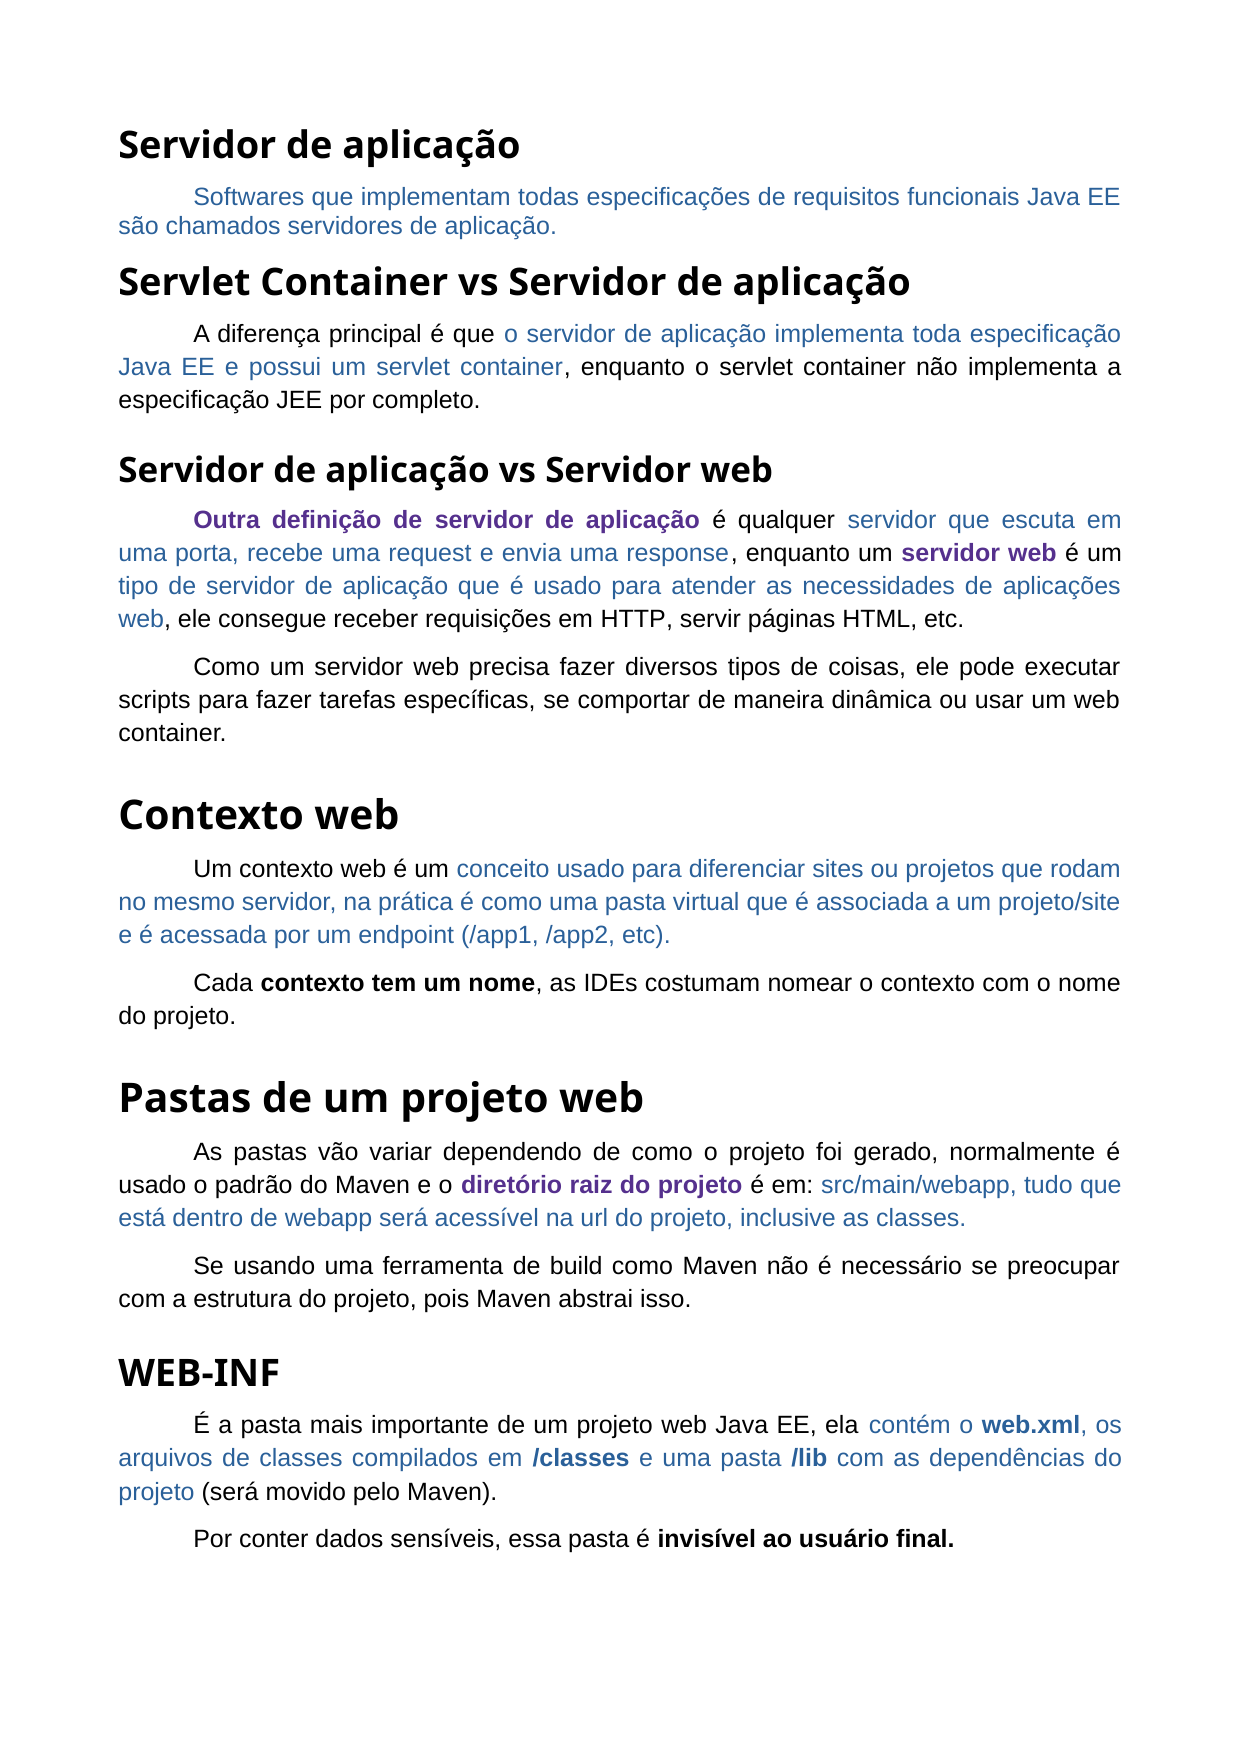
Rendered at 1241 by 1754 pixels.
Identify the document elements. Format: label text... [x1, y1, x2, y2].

text Um contexto web é um conceito usado para diferenciar sites ou projetos que rodam no mesmo servidor, na prática é como uma pasta virtual que é associada a um projeto/site e é acessada por um endpoint (/app1, /app2, etc). [118, 854, 1122, 949]
text Cada contexto tem um nome, as IDEs costumam nomear o contexto com o nome do projeto. [118, 968, 1122, 1029]
text É a pasta mais importante de um projeto web Java EE, ela contém o web.xml, os arquivos de classes compilados em /classes e uma pasta /lib com as dependências do projeto (será movido pelo Maven). [118, 1410, 1122, 1505]
subtitle Servidor de aplicação vs Servidor web [118, 445, 1122, 492]
text Por conter dados sensíveis, essa pasta é invisível ao usuário final. [118, 1524, 1122, 1553]
subtitle Servlet Container vs Servidor de aplicação [118, 254, 1122, 306]
text Se usando uma ferramenta de build como Maven não é necessário se preocupar com a estrutura do projeto, pois Maven abstrai isso. [118, 1251, 1122, 1313]
text Como um servidor web precisa fazer diversos tipos de coisas, ele pode executar scripts para fazer tarefas específicas, se comportar de maneira dinâmica ou usar um web container. [118, 652, 1122, 746]
text A diferença principal é que o servidor de aplicação implementa toda especificação Java EE e possui um servlet container, enquanto o servlet container não implementa a especificação JEE por completo. [118, 318, 1122, 413]
subtitle Servidor de aplicação [118, 118, 1122, 170]
subtitle Pastas de um projeto web [118, 1069, 1122, 1125]
text Outra definição de servidor de aplicação é qualquer servidor que escuta em uma porta, recebe uma request e envia uma response, enquanto um servidor web é um tipo de servidor de aplicação que é usado para atender as necessidades de aplicações web, ele consegue receber requisições em HTTP, servir páginas HTML, etc. [118, 505, 1122, 633]
subtitle Contexto web [118, 786, 1122, 842]
text As pastas vão variar dependendo de como o projeto foi gerado, normalmente é usado o padrão do Maven e o diretório raiz do projeto é em: src/main/webapp, tudo que está dentro de webapp será acessível na url do projeto, inclusive as classes. [118, 1137, 1122, 1232]
subtitle WEB-INF [118, 1346, 1122, 1398]
text Softwares que implementam todas especificações de requisitos funcionais Java EE são chamados servidores de aplicação. [118, 182, 1122, 240]
